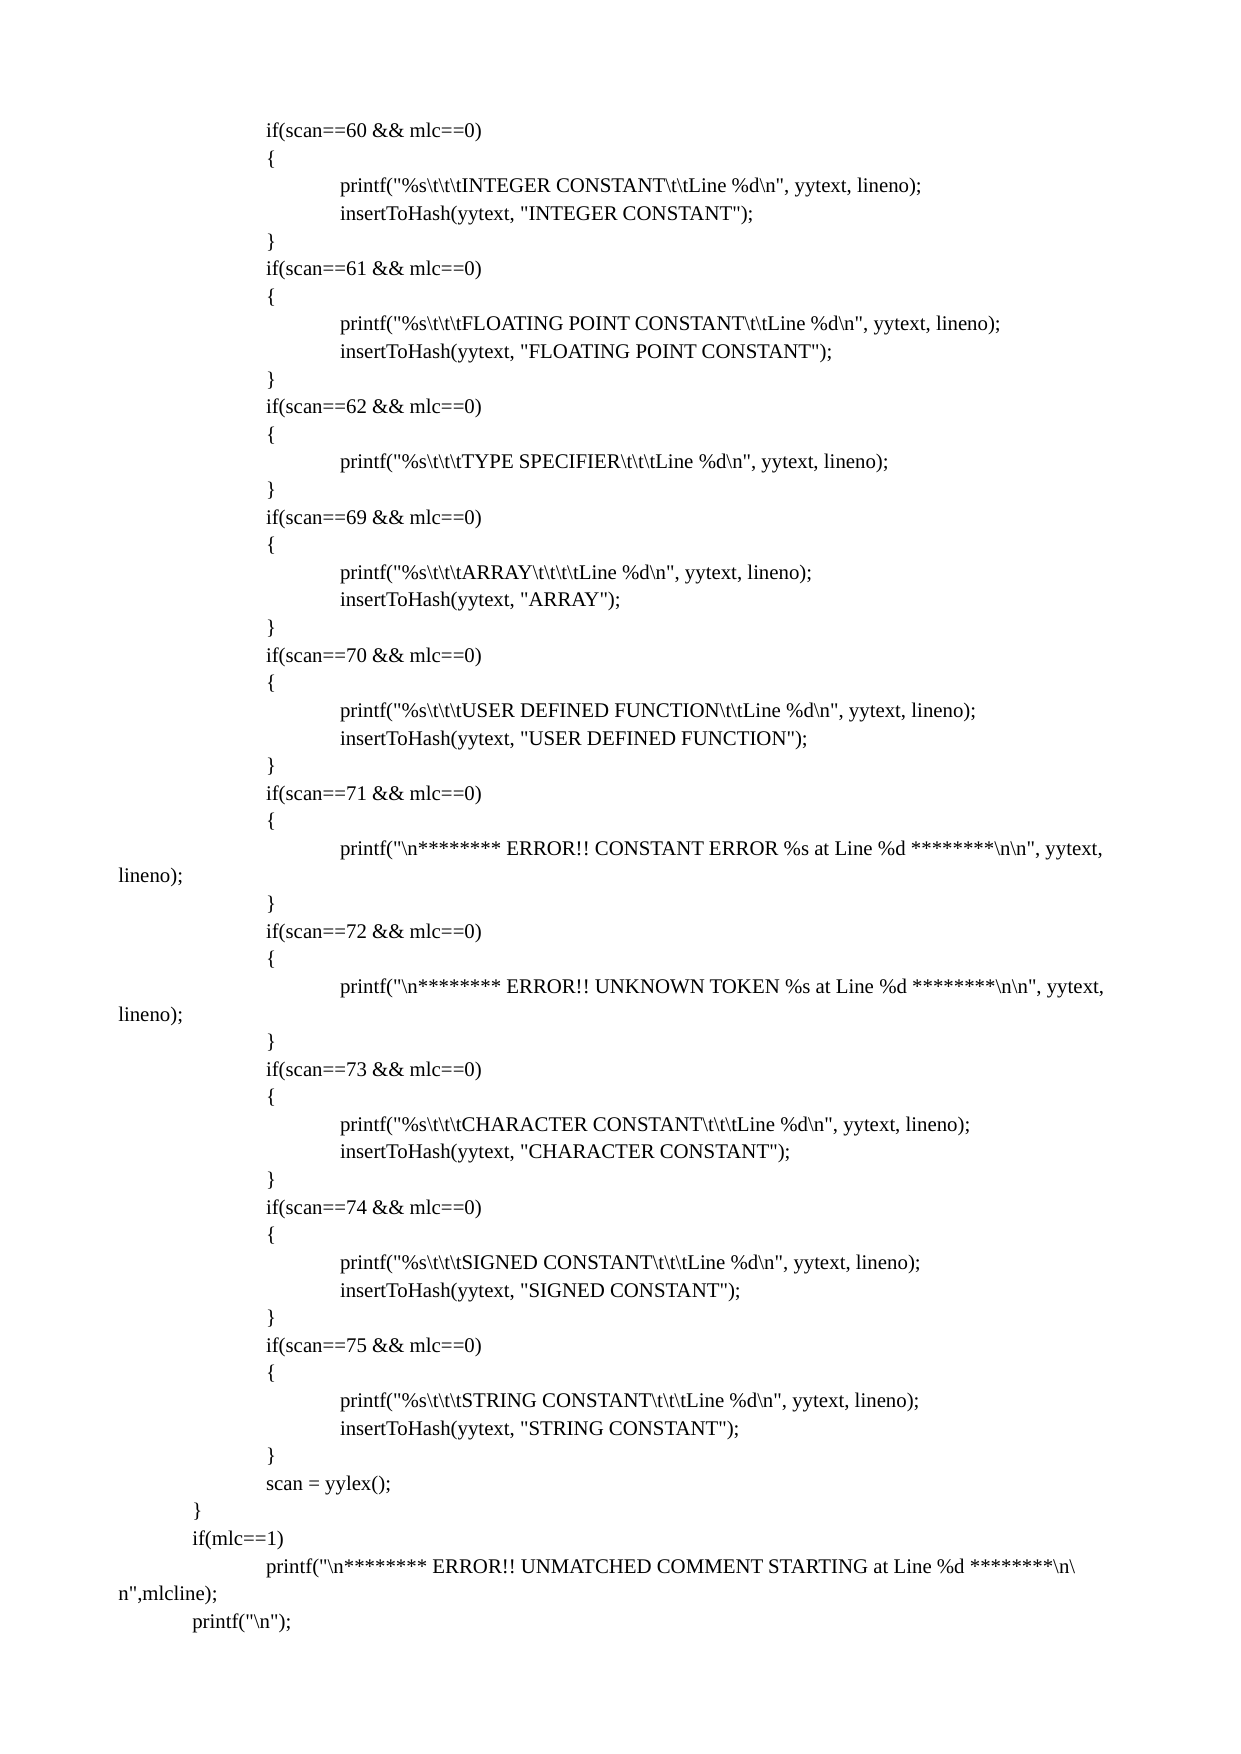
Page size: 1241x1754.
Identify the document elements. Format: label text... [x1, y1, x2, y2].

text if(scan==70 && mlc==0) [118, 643, 1122, 667]
text printf("%s\t\t\tFLOATING POINT CONSTANT\t\tLine %d\n", yytext, lineno); [118, 311, 1122, 335]
text } [118, 753, 1122, 777]
text scan = yylex(); [118, 1471, 1122, 1495]
text printf("%s\t\t\tSTRING CONSTANT\t\t\tLine %d\n", yytext, lineno); [118, 1388, 1122, 1412]
text } [118, 367, 1122, 391]
text if(scan==75 && mlc==0) [118, 1333, 1122, 1357]
text } [118, 1167, 1122, 1191]
text { [118, 284, 1122, 308]
text { [118, 1222, 1122, 1246]
text if(scan==69 && mlc==0) [118, 504, 1122, 529]
text if(scan==74 && mlc==0) [118, 1195, 1122, 1219]
text printf("%s\t\t\tARRAY\t\t\t\tLine %d\n", yytext, lineno); [118, 560, 1122, 584]
text printf("%s\t\t\tUSER DEFINED FUNCTION\t\tLine %d\n", yytext, lineno); [118, 698, 1122, 722]
text printf("\n"); [118, 1609, 1122, 1633]
text { [118, 1084, 1122, 1108]
text { [118, 670, 1122, 694]
text } [118, 228, 1122, 253]
text insertToHash(yytext, "ARRAY"); [118, 587, 1122, 611]
text printf("\n******** ERROR!! CONSTANT ERROR %s at Line %d ********\n\n", yytext, lineno); [118, 836, 1122, 887]
text if(scan==61 && mlc==0) [118, 256, 1122, 280]
text printf("\n******** ERROR!! UNMATCHED COMMENT STARTING at Line %d ********\n\n",mlcline); [118, 1553, 1122, 1605]
text if(scan==72 && mlc==0) [118, 919, 1122, 943]
text if(scan==62 && mlc==0) [118, 394, 1122, 418]
text printf("%s\t\t\tINTEGER CONSTANT\t\tLine %d\n", yytext, lineno); [118, 173, 1122, 197]
text { [118, 808, 1122, 832]
text insertToHash(yytext, "SIGNED CONSTANT"); [118, 1277, 1122, 1302]
text { [118, 532, 1122, 556]
text } [118, 1443, 1122, 1467]
text if(scan==71 && mlc==0) [118, 781, 1122, 805]
text insertToHash(yytext, "FLOATING POINT CONSTANT"); [118, 339, 1122, 363]
text insertToHash(yytext, "CHARACTER CONSTANT"); [118, 1139, 1122, 1163]
text { [118, 146, 1122, 170]
text } [118, 891, 1122, 915]
text printf("%s\t\t\tSIGNED CONSTANT\t\t\tLine %d\n", yytext, lineno); [118, 1250, 1122, 1274]
text } [118, 477, 1122, 501]
text if(scan==73 && mlc==0) [118, 1057, 1122, 1081]
text insertToHash(yytext, "STRING CONSTANT"); [118, 1416, 1122, 1439]
text insertToHash(yytext, "INTEGER CONSTANT"); [118, 201, 1122, 225]
text printf("\n******** ERROR!! UNKNOWN TOKEN %s at Line %d ********\n\n", yytext, lineno); [118, 974, 1122, 1026]
text if(mlc==1) [118, 1526, 1122, 1550]
text { [118, 946, 1122, 970]
text if(scan==60 && mlc==0) [118, 118, 1122, 142]
text } [118, 1498, 1122, 1522]
text printf("%s\t\t\tTYPE SPECIFIER\t\t\tLine %d\n", yytext, lineno); [118, 449, 1122, 473]
text { [118, 1360, 1122, 1384]
text } [118, 1029, 1122, 1053]
text insertToHash(yytext, "USER DEFINED FUNCTION"); [118, 725, 1122, 749]
text } [118, 1305, 1122, 1329]
text printf("%s\t\t\tCHARACTER CONSTANT\t\t\tLine %d\n", yytext, lineno); [118, 1112, 1122, 1136]
text { [118, 422, 1122, 446]
text } [118, 615, 1122, 639]
